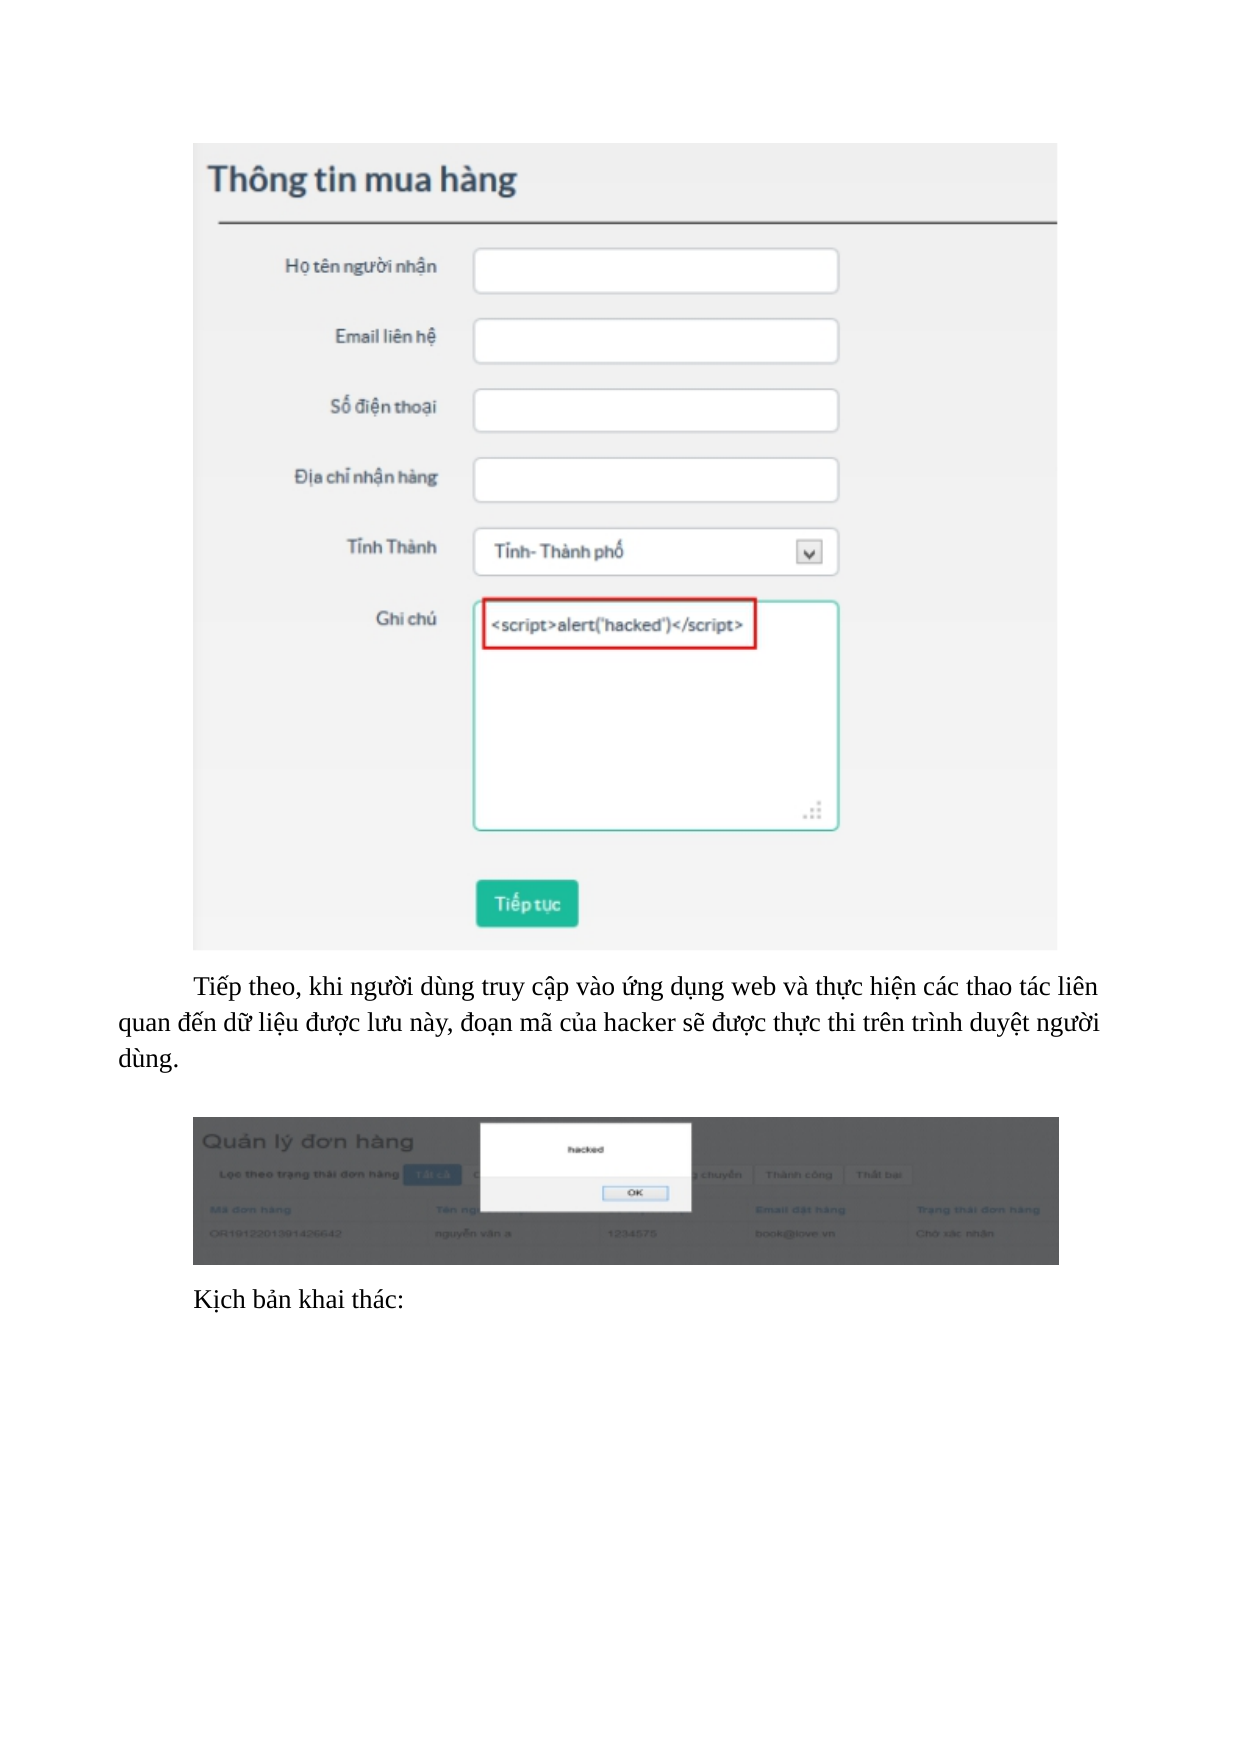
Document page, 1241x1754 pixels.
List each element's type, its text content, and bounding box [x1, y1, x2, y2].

text Tiếp theo, khi người dùng truy cập vào ứng dụng web và thực hiện các thao tác liên quan đến dữ liệu được lưu này, đoạn mã của hacker sẽ được thực thi trên trình duyệt người dùng. [118, 970, 1122, 1073]
text Kịch bản khai thác: [118, 1283, 1122, 1315]
